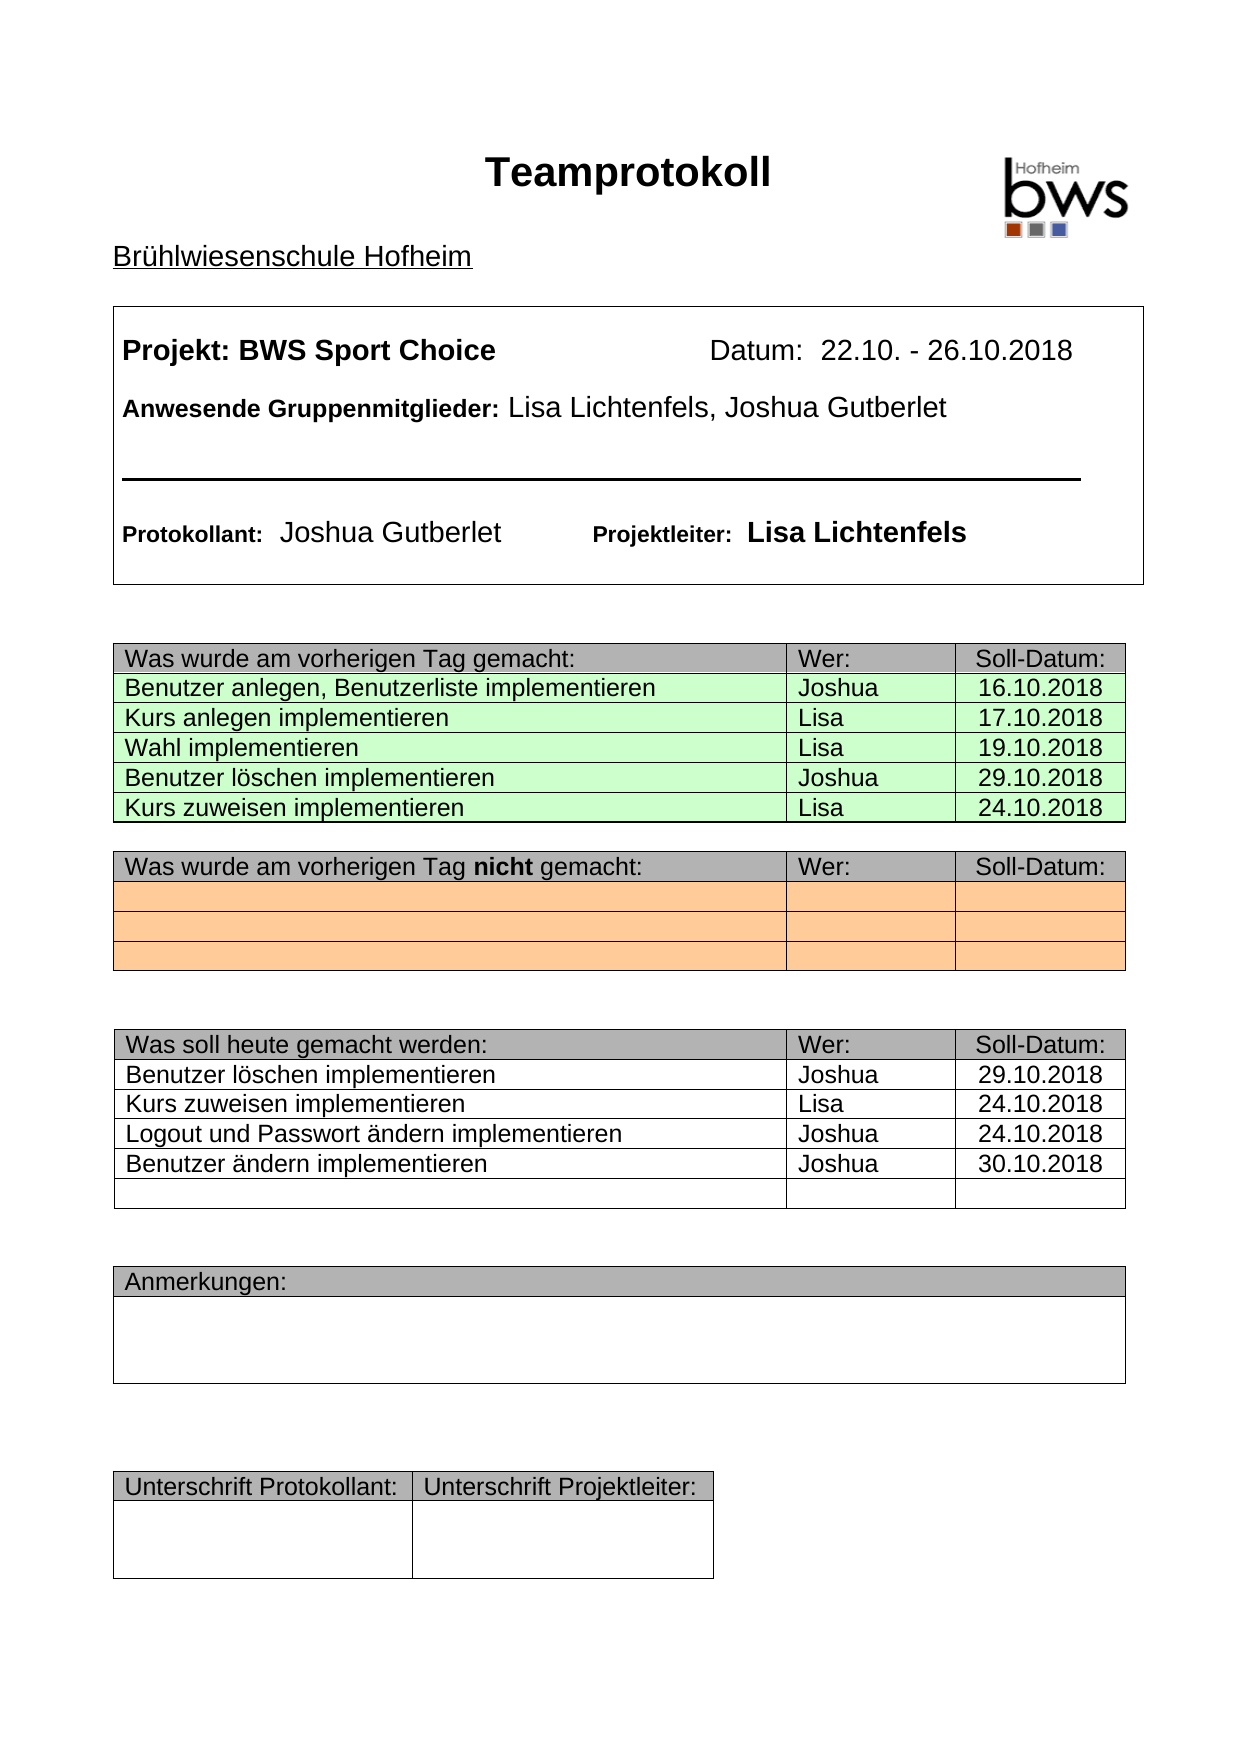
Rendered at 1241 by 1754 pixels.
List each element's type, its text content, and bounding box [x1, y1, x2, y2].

table_cell Benutzer löschen implementieren [114, 763, 786, 792]
table_cell 24.10.2018 [956, 793, 1125, 821]
table_cell 29.10.2018 [956, 763, 1125, 792]
table_cell 24.10.2018 [956, 1119, 1125, 1148]
table_cell Logout und Passwort ändern implementieren [115, 1119, 786, 1148]
table_cell [114, 1501, 412, 1578]
table_cell Lisa [787, 703, 955, 732]
table_cell 24.10.2018 [956, 1090, 1125, 1118]
table_header Wer: [787, 852, 955, 881]
table_cell [787, 882, 955, 911]
table_cell 30.10.2018 [956, 1149, 1125, 1178]
table_header Unterschrift Protokollant: [114, 1472, 412, 1500]
table_header Was wurde am vorherigen Tag gemacht: [114, 644, 786, 672]
table_header Was wurde am vorherigen Tag nicht gemacht: [114, 852, 786, 881]
table_cell [114, 1297, 1125, 1383]
table_cell Wahl implementieren [114, 733, 786, 762]
table_cell Lisa [787, 793, 955, 821]
table_header Wer: [787, 644, 955, 672]
table_cell Joshua [787, 1119, 955, 1148]
table_cell [413, 1501, 713, 1578]
table_cell 29.10.2018 [956, 1060, 1125, 1088]
table_header Soll-Datum: [956, 644, 1125, 672]
table_cell [956, 942, 1125, 970]
table_cell [956, 882, 1125, 911]
table_cell Joshua [787, 1149, 955, 1178]
table_header Was soll heute gemacht werden: [115, 1030, 786, 1059]
text Projekt: BWS Sport Choice Datum: 22.10. - 26.10.2018 [114, 330, 1143, 366]
table_cell [115, 1179, 786, 1208]
table_cell 16.10.2018 [956, 674, 1125, 702]
table_cell Joshua [787, 674, 955, 702]
table_cell Lisa [787, 1090, 955, 1118]
picture [983, 138, 1146, 253]
table_cell Lisa [787, 733, 955, 762]
table_header Anmerkungen: [114, 1267, 1125, 1296]
table_cell [114, 882, 786, 911]
table_cell [787, 912, 955, 941]
table_cell Benutzer anlegen, Benutzerliste implementieren [114, 674, 786, 702]
table_cell [114, 942, 786, 970]
text Protokollant: Joshua Gutberlet Projektleiter: Lisa Lichtenfels [114, 512, 1143, 548]
table_header Soll-Datum: [956, 1030, 1125, 1059]
table_cell [956, 1179, 1125, 1208]
table_cell Kurs anlegen implementieren [114, 703, 786, 732]
table_cell [956, 912, 1125, 941]
table_header Wer: [787, 1030, 955, 1059]
table_cell Kurs zuweisen implementieren [115, 1090, 786, 1118]
table_cell Benutzer ändern implementieren [115, 1149, 786, 1178]
table_header Unterschrift Projektleiter: [413, 1472, 713, 1500]
table_cell Benutzer löschen implementieren [115, 1060, 786, 1088]
table_cell Kurs zuweisen implementieren [114, 793, 786, 821]
table_header Soll-Datum: [956, 852, 1125, 881]
table_cell Joshua [787, 1060, 955, 1088]
table_cell Joshua [787, 763, 955, 792]
title Teamprotokoll [112, 148, 983, 196]
text Anwesende Gruppenmitglieder: Lisa Lichtenfels, Joshua Gutberlet [114, 387, 1143, 424]
table_cell [787, 1179, 955, 1208]
table_cell 17.10.2018 [956, 703, 1125, 732]
table_cell 19.10.2018 [956, 733, 1125, 762]
table_cell [114, 912, 786, 941]
table_cell [787, 942, 955, 970]
text Brühlwiesenschule Hofheim [112, 239, 1144, 272]
